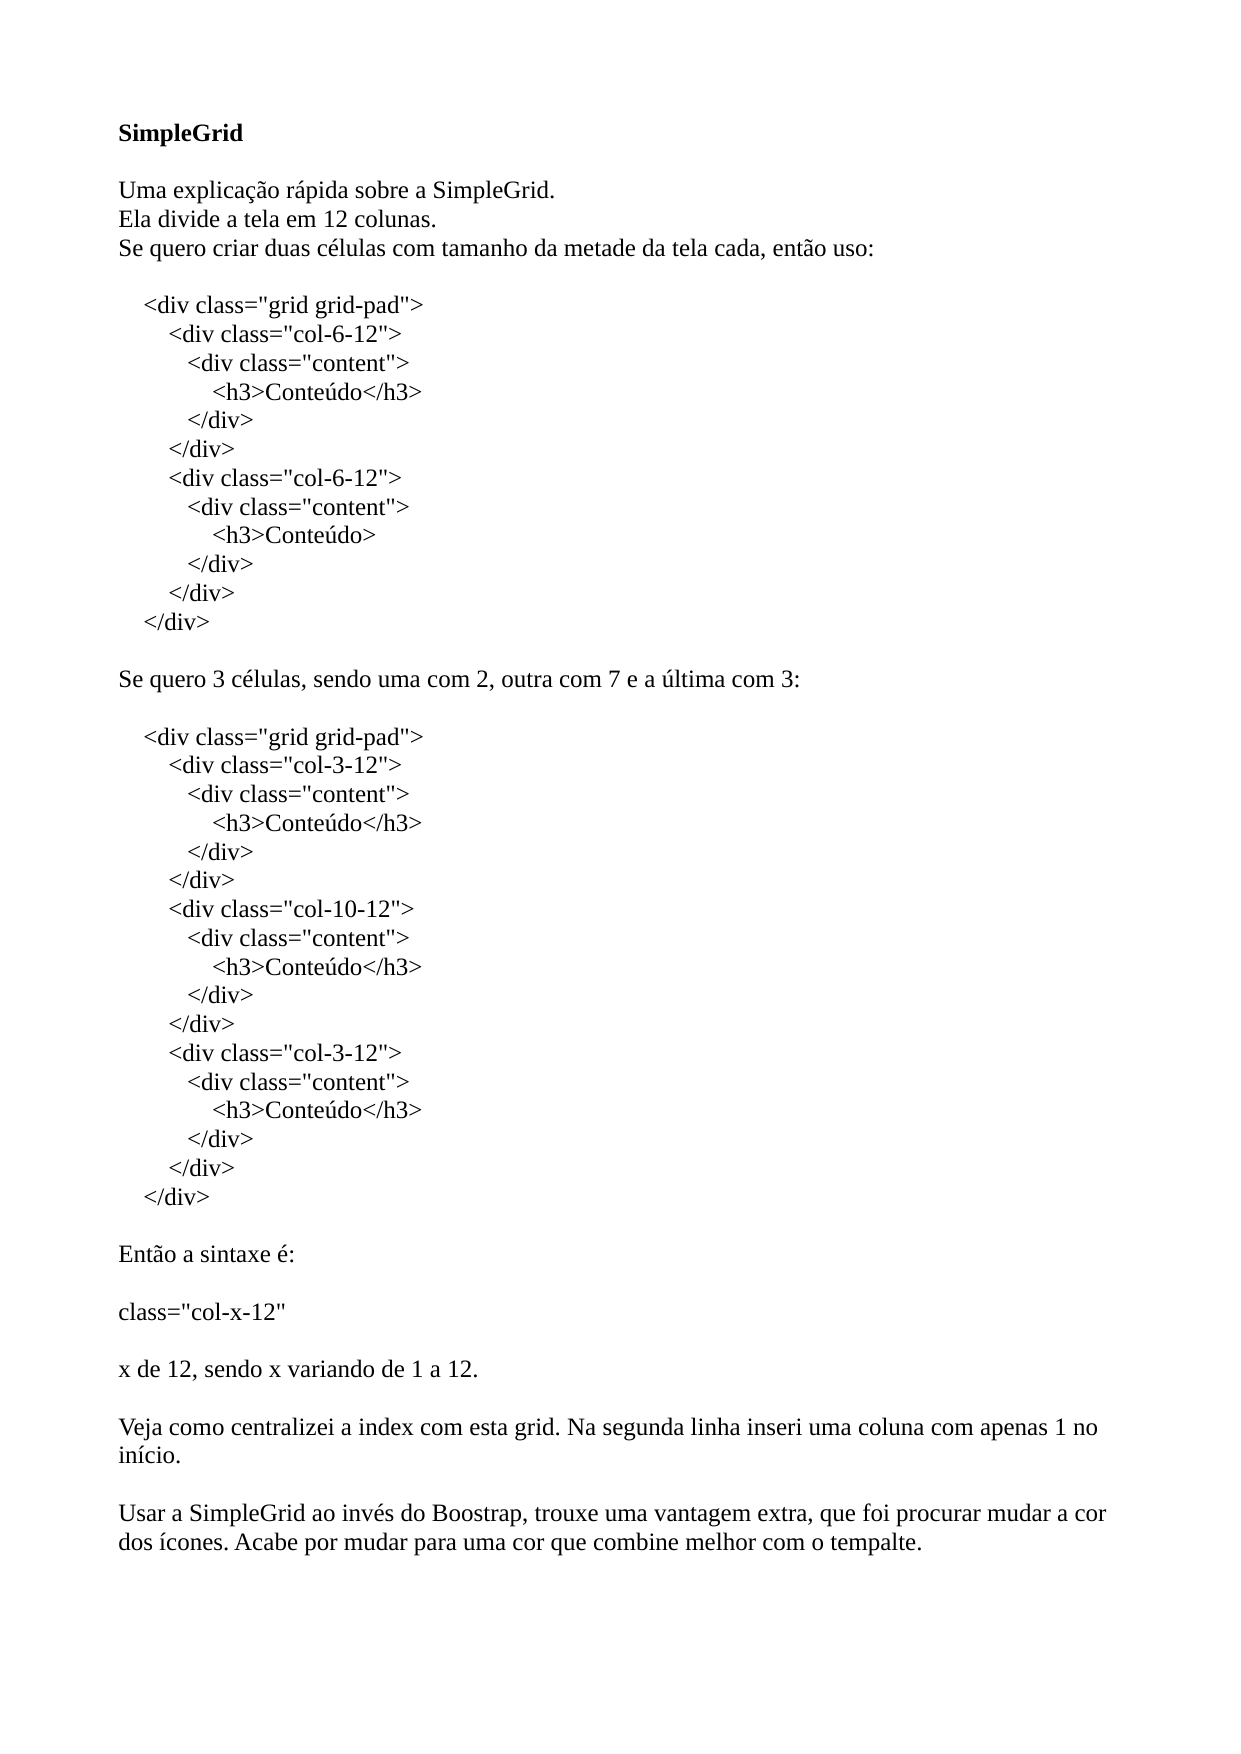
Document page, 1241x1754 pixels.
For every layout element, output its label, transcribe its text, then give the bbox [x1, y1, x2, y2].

text </div> [118, 434, 1122, 463]
text <h3>Conteúdo</h3> [118, 377, 1122, 406]
text <div class="grid grid-pad"> [118, 722, 1122, 751]
text </div> [118, 406, 1122, 434]
text x de 12, sendo x variando de 1 a 12. [118, 1354, 1122, 1383]
text Se quero 3 células, sendo uma com 2, outra com 7 e a última com 3: [118, 664, 1122, 693]
text <h3>Conteúdo</h3> [118, 808, 1122, 837]
text <div class="content"> [118, 492, 1122, 521]
text </div> [118, 981, 1122, 1009]
text <div class="content"> [118, 779, 1122, 808]
text <h3>Conteúdo> [118, 521, 1122, 549]
text <div class="content"> [118, 923, 1122, 952]
text <div class="col-10-12"> [118, 894, 1122, 923]
text Uma explicação rápida sobre a SimpleGrid. [118, 176, 1122, 204]
text </div> [118, 1124, 1122, 1153]
text </div> [118, 607, 1122, 636]
text <h3>Conteúdo</h3> [118, 952, 1122, 981]
text SimpleGrid [118, 118, 1122, 147]
text <h3>Conteúdo</h3> [118, 1096, 1122, 1124]
text Veja como centralizei a index com esta grid. Na segunda linha inseri uma coluna com apenas 1 no início. [118, 1412, 1122, 1469]
text Ela divide a tela em 12 colunas. [118, 204, 1122, 233]
text </div> [118, 1182, 1122, 1211]
text <div class="col-6-12"> [118, 319, 1122, 348]
text Usar a SimpleGrid ao invés do Boostrap, trouxe uma vantagem extra, que foi procurar mudar a cor dos ícones. Acabe por mudar para uma cor que combine melhor com o tempalte. [118, 1498, 1122, 1556]
text </div> [118, 578, 1122, 607]
text Se quero criar duas células com tamanho da metade da tela cada, então uso: [118, 233, 1122, 262]
text <div class="col-3-12"> [118, 1038, 1122, 1067]
text <div class="col-6-12"> [118, 463, 1122, 492]
text class="col-x-12" [118, 1297, 1122, 1326]
text <div class="col-3-12"> [118, 751, 1122, 779]
text </div> [118, 866, 1122, 894]
text <div class="grid grid-pad"> [118, 291, 1122, 319]
text </div> [118, 837, 1122, 866]
text Então a sintaxe é: [118, 1239, 1122, 1268]
text <div class="content"> [118, 348, 1122, 377]
text </div> [118, 1009, 1122, 1038]
text </div> [118, 549, 1122, 578]
text </div> [118, 1153, 1122, 1182]
text <div class="content"> [118, 1067, 1122, 1096]
